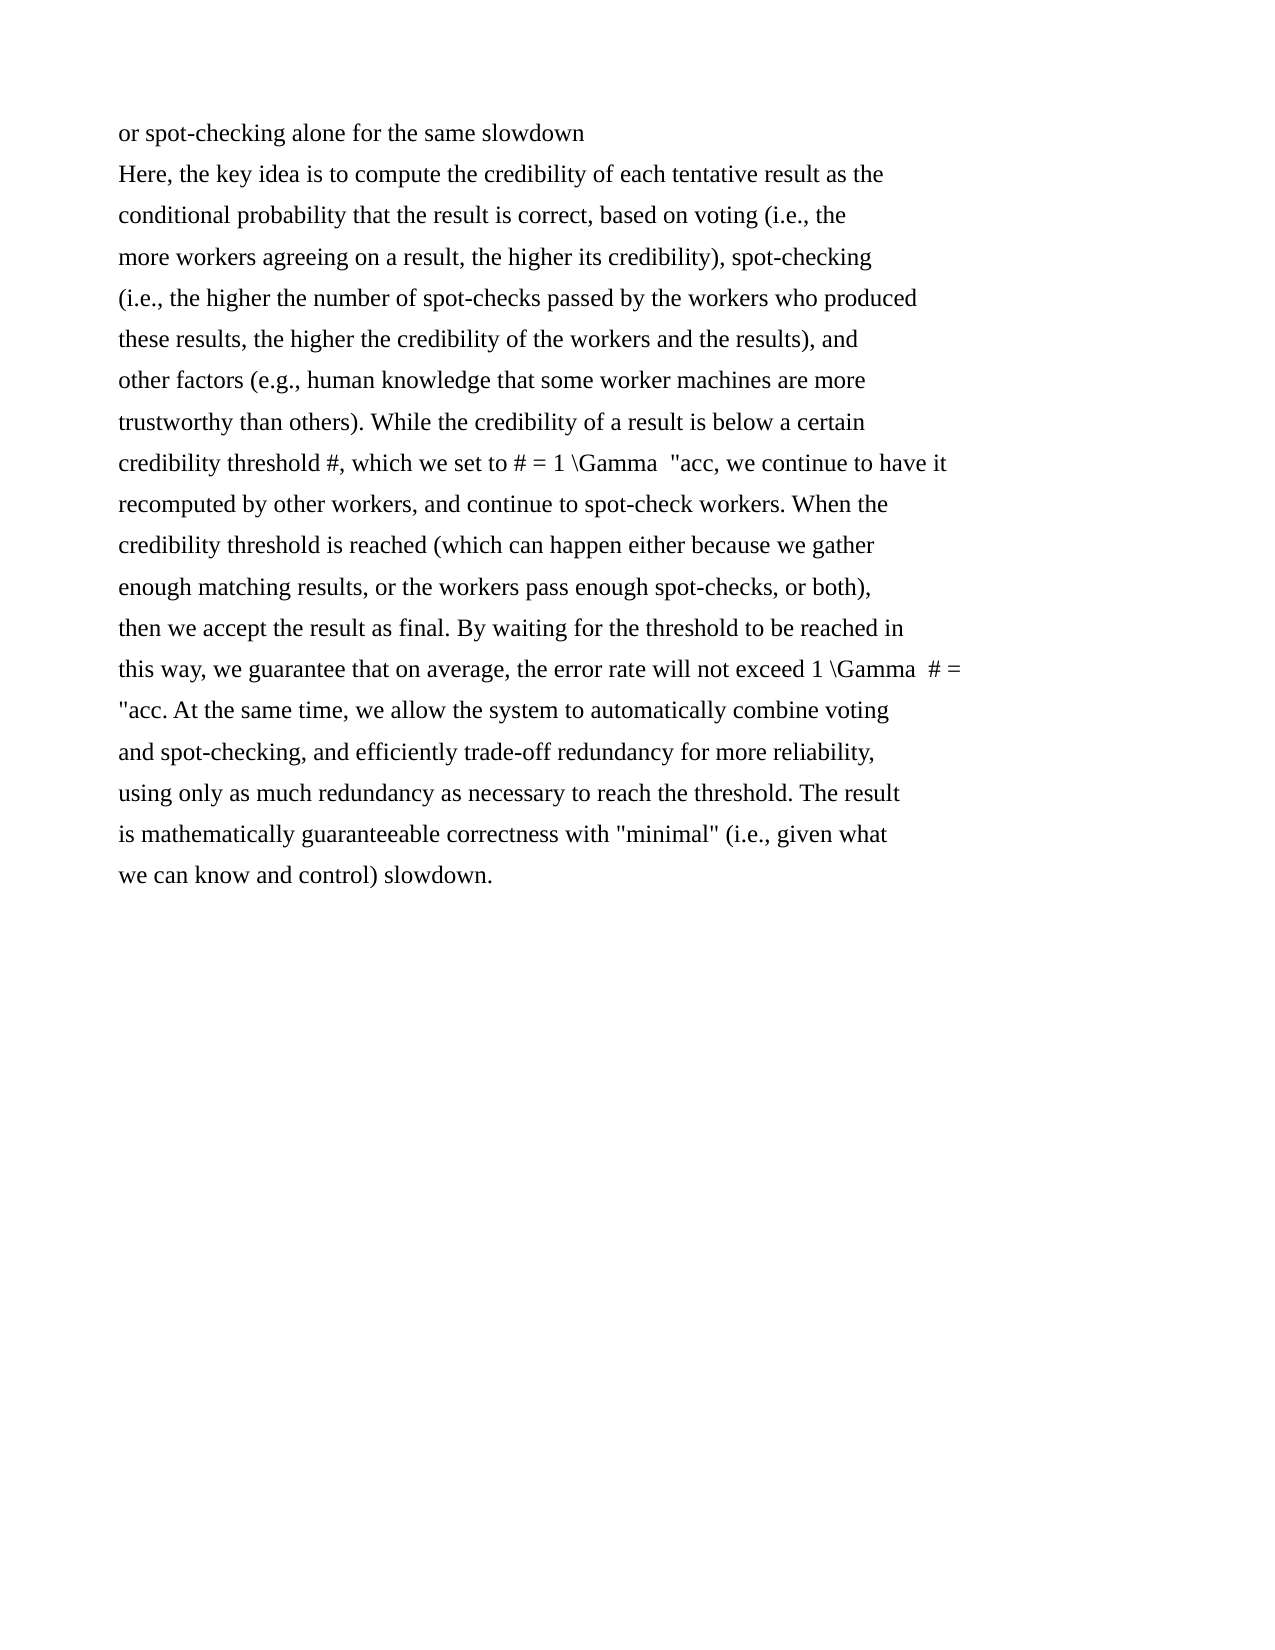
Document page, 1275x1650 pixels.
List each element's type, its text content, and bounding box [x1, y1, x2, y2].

text enough matching results, or the workers pass enough spot-checks, or both), [118, 572, 1157, 601]
text (i.e., the higher the number of spot-checks passed by the workers who produced [118, 283, 1157, 312]
text these results, the higher the credibility of the workers and the results), and [118, 324, 1157, 353]
text other factors (e.g., human knowledge that some worker machines are more [118, 366, 1157, 394]
text Here, the key idea is to compute the credibility of each tentative result as the [118, 159, 1157, 188]
text conditional probability that the result is correct, based on voting (i.e., the [118, 201, 1157, 229]
text and spot-checking, and efficiently trade-off redundancy for more reliability, [118, 737, 1157, 766]
text credibility threshold #, which we set to # = 1 \Gamma "acc, we continue to have it [118, 448, 1157, 477]
text is mathematically guaranteeable correctness with "minimal" (i.e., given what [118, 819, 1157, 848]
text we can know and control) slowdown. [118, 861, 1157, 889]
text trustworthy than others). While the credibility of a result is below a certain [118, 407, 1157, 436]
text credibility threshold is reached (which can happen either because we gather [118, 531, 1157, 559]
text using only as much redundancy as necessary to reach the threshold. The result [118, 778, 1157, 807]
text "acc. At the same time, we allow the system to automatically combine voting [118, 696, 1157, 724]
text this way, we guarantee that on average, the error rate will not exceed 1 \Gamma # = [118, 654, 1157, 683]
text then we accept the result as final. By waiting for the threshold to be reached in [118, 613, 1157, 642]
text or spot-checking alone for the same slowdown [118, 118, 1157, 147]
text recomputed by other workers, and continue to spot-check workers. When the [118, 489, 1157, 518]
text more workers agreeing on a result, the higher its credibility), spot-checking [118, 242, 1157, 271]
